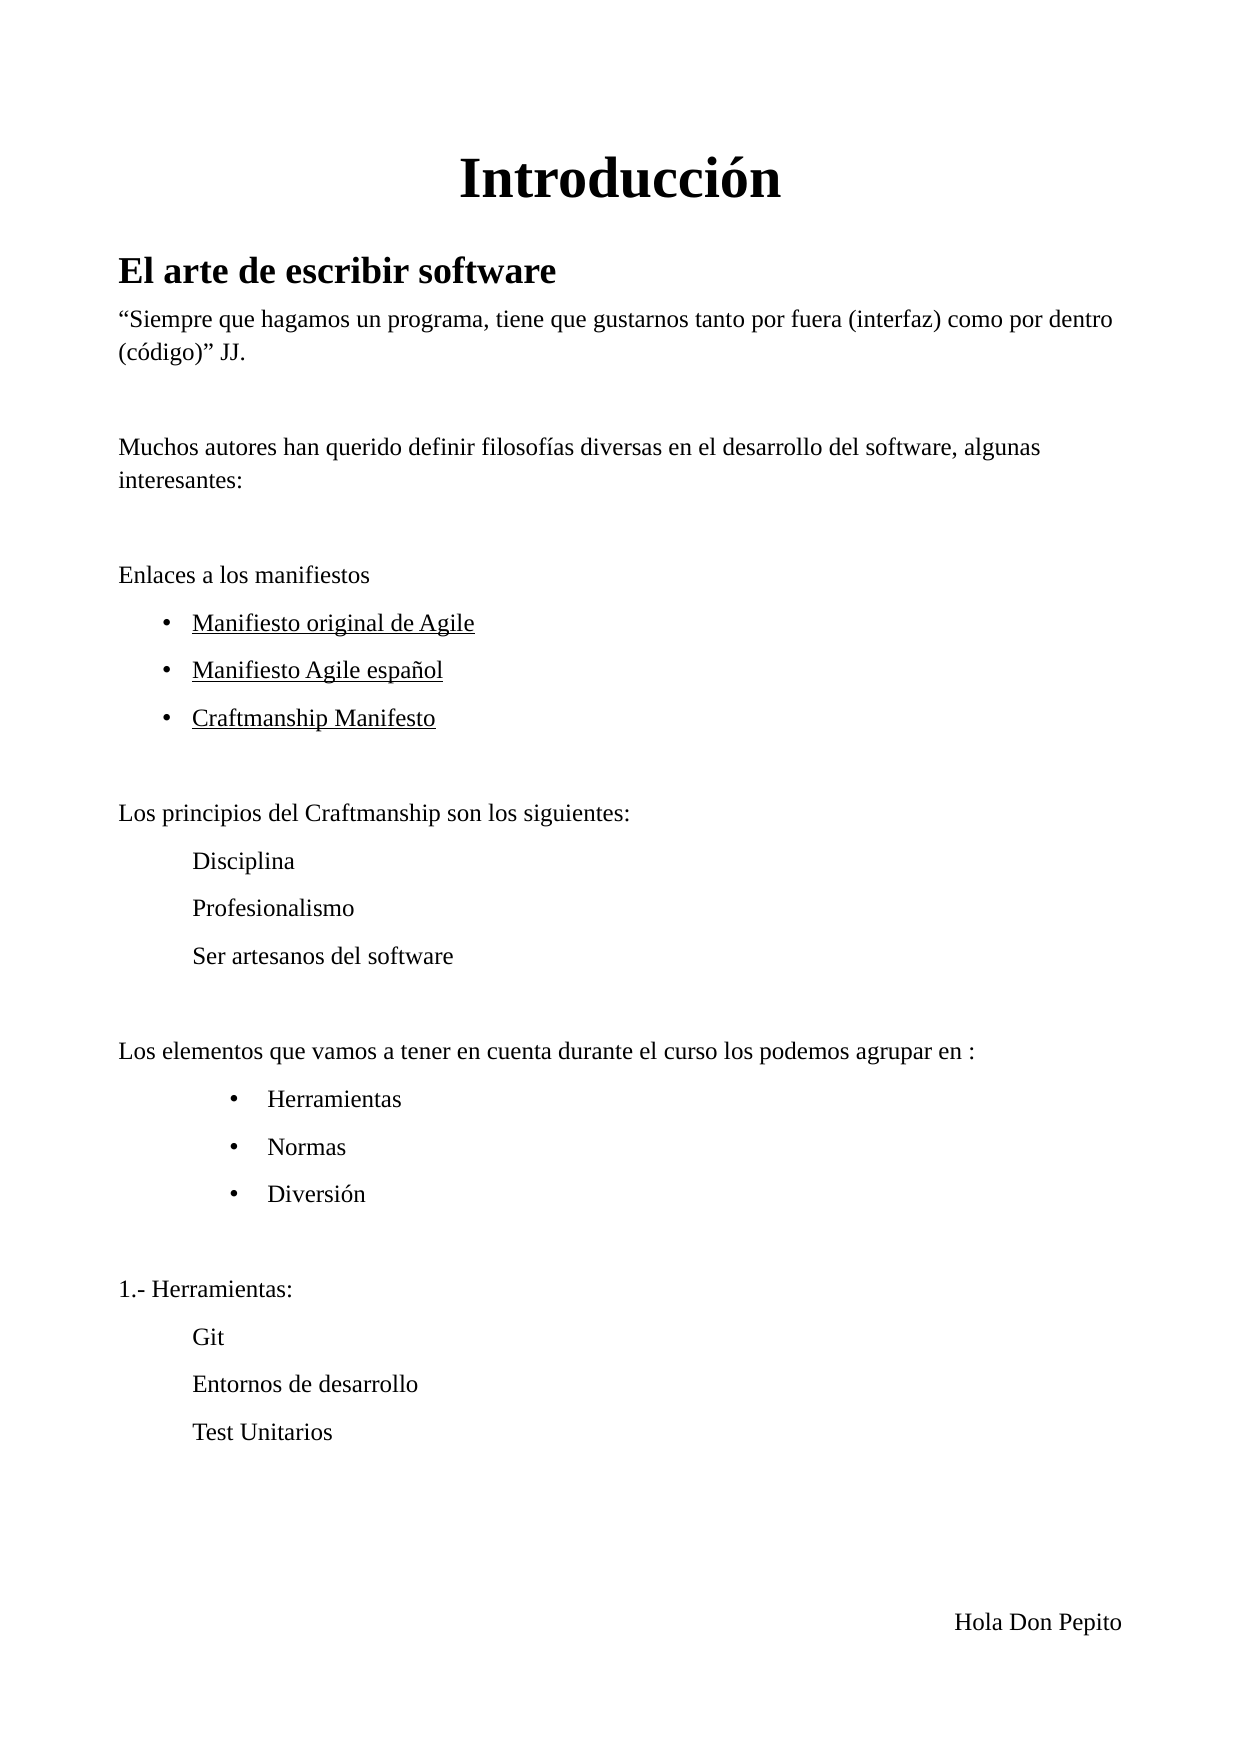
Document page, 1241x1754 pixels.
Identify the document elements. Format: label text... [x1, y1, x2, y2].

list Normas [229, 1132, 1122, 1160]
list Craftmanship Manifesto [162, 703, 1122, 732]
title Introducción [118, 143, 1122, 210]
text Los elementos que vamos a tener en cuenta durante el curso los podemos agrupar en : [118, 1036, 1122, 1065]
text Enlaces a los manifiestos [118, 560, 1122, 589]
list Manifiesto Agile español [162, 656, 1122, 684]
list Herramientas [229, 1084, 1122, 1113]
text Profesionalismo [118, 893, 1122, 922]
text “Siempre que hagamos un programa, tiene que gustarnos tanto por fuera (interfaz) como por dentro (código)” JJ. [118, 304, 1122, 366]
text Los principios del Craftmanship son los siguientes: [118, 798, 1122, 827]
text Muchos autores han querido definir filosofías diversas en el desarrollo del software, algunas interesantes: [118, 432, 1122, 494]
text Disciplina [118, 846, 1122, 875]
text 1.- Herramientas: [118, 1274, 1122, 1303]
text Test Unitarios [118, 1417, 1122, 1446]
text Entornos de desarrollo [118, 1369, 1122, 1398]
subtitle El arte de escribir software [118, 248, 1122, 291]
list Manifiesto original de Agile [162, 608, 1122, 637]
text Git [118, 1322, 1122, 1351]
list Diversión [229, 1179, 1122, 1208]
text Ser artesanos del software [118, 941, 1122, 970]
